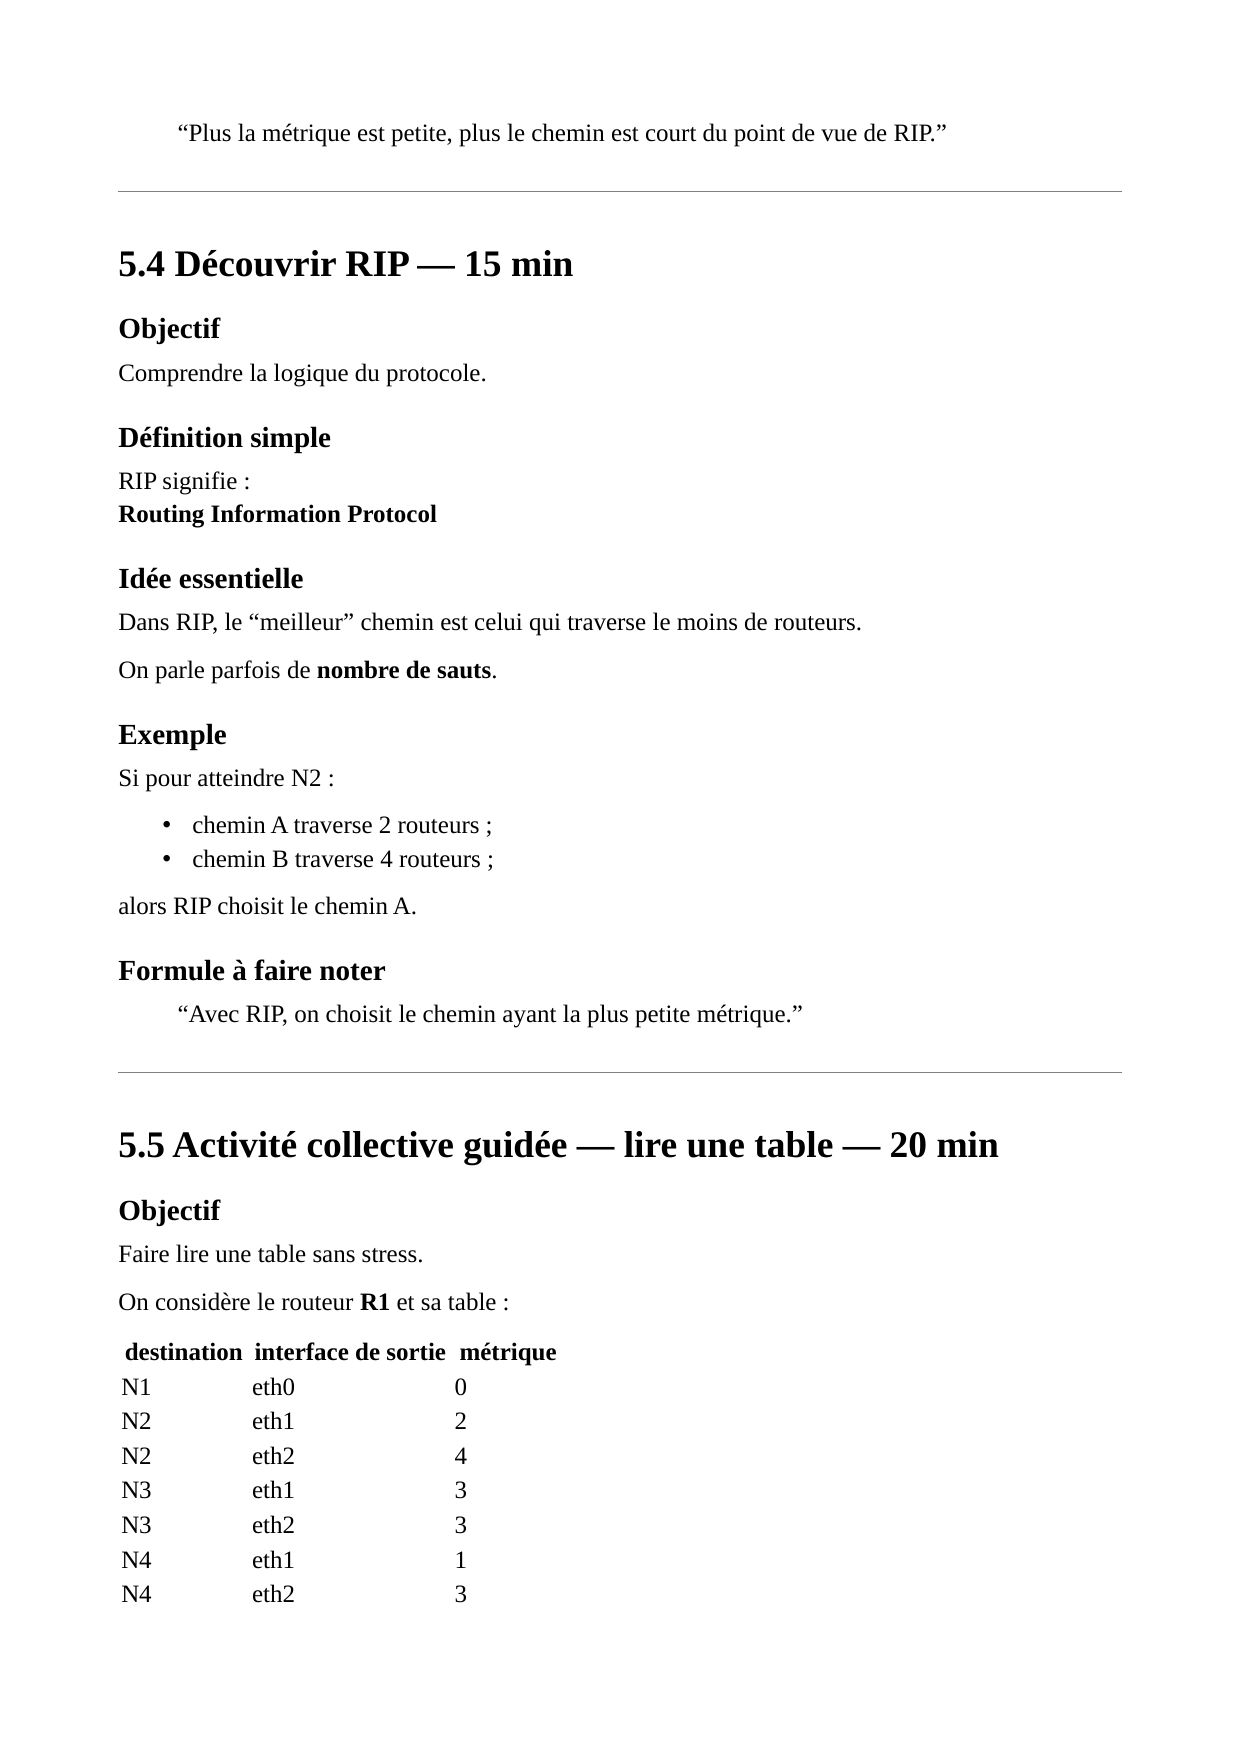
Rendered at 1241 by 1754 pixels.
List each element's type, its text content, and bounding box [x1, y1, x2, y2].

table_cell eth0 [249, 1369, 451, 1403]
table_cell N3 [118, 1473, 249, 1507]
subtitle Idée essentielle [118, 561, 1122, 595]
table_cell N1 [118, 1369, 249, 1403]
table_cell N4 [118, 1576, 249, 1611]
table_cell eth2 [249, 1576, 451, 1611]
table_cell eth1 [249, 1404, 451, 1438]
text Si pour atteindre N2 : [118, 763, 1122, 792]
subtitle Exemple [118, 717, 1122, 751]
table_cell N2 [118, 1404, 249, 1438]
table_cell eth2 [249, 1438, 451, 1473]
text Dans RIP, le “meilleur” chemin est celui qui traverse le moins de routeurs. [118, 607, 1122, 636]
subtitle 5.4 Découvrir RIP — 15 min [118, 241, 1122, 284]
table_header métrique [451, 1334, 564, 1369]
list chemin B traverse 4 routeurs ; [162, 844, 1122, 872]
table_cell 1 [451, 1542, 564, 1576]
table_cell 3 [451, 1507, 564, 1542]
table_cell 3 [451, 1576, 564, 1611]
text RIP signifie : Routing Information Protocol [118, 466, 1122, 528]
subtitle Objectif [118, 1193, 1122, 1227]
table_header interface de sortie [249, 1334, 451, 1369]
table_cell eth1 [249, 1542, 451, 1576]
text “Avec RIP, on choisit le chemin ayant la plus petite métrique.” [177, 999, 1063, 1028]
text “Plus la métrique est petite, plus le chemin est court du point de vue de RIP.” [177, 118, 1063, 147]
subtitle Définition simple [118, 420, 1122, 453]
table_cell 2 [451, 1404, 564, 1438]
text On considère le routeur R1 et sa table : [118, 1287, 1122, 1315]
table_cell N2 [118, 1438, 249, 1473]
table_cell eth2 [249, 1507, 451, 1542]
text On parle parfois de nombre de sauts. [118, 655, 1122, 683]
table_cell 0 [451, 1369, 564, 1403]
text Comprendre la logique du protocole. [118, 358, 1122, 386]
text alors RIP choisit le chemin A. [118, 891, 1122, 920]
subtitle 5.5 Activité collective guidée — lire une table — 20 min [118, 1123, 1122, 1166]
table_cell N3 [118, 1507, 249, 1542]
table_header destination [118, 1334, 249, 1369]
subtitle Objectif [118, 312, 1122, 345]
text Faire lire une table sans stress. [118, 1239, 1122, 1268]
table_cell 3 [451, 1473, 564, 1507]
table_cell eth1 [249, 1473, 451, 1507]
subtitle Formule à faire noter [118, 953, 1122, 987]
list chemin A traverse 2 routeurs ; [162, 811, 1122, 839]
table_cell 4 [451, 1438, 564, 1473]
table_cell N4 [118, 1542, 249, 1576]
